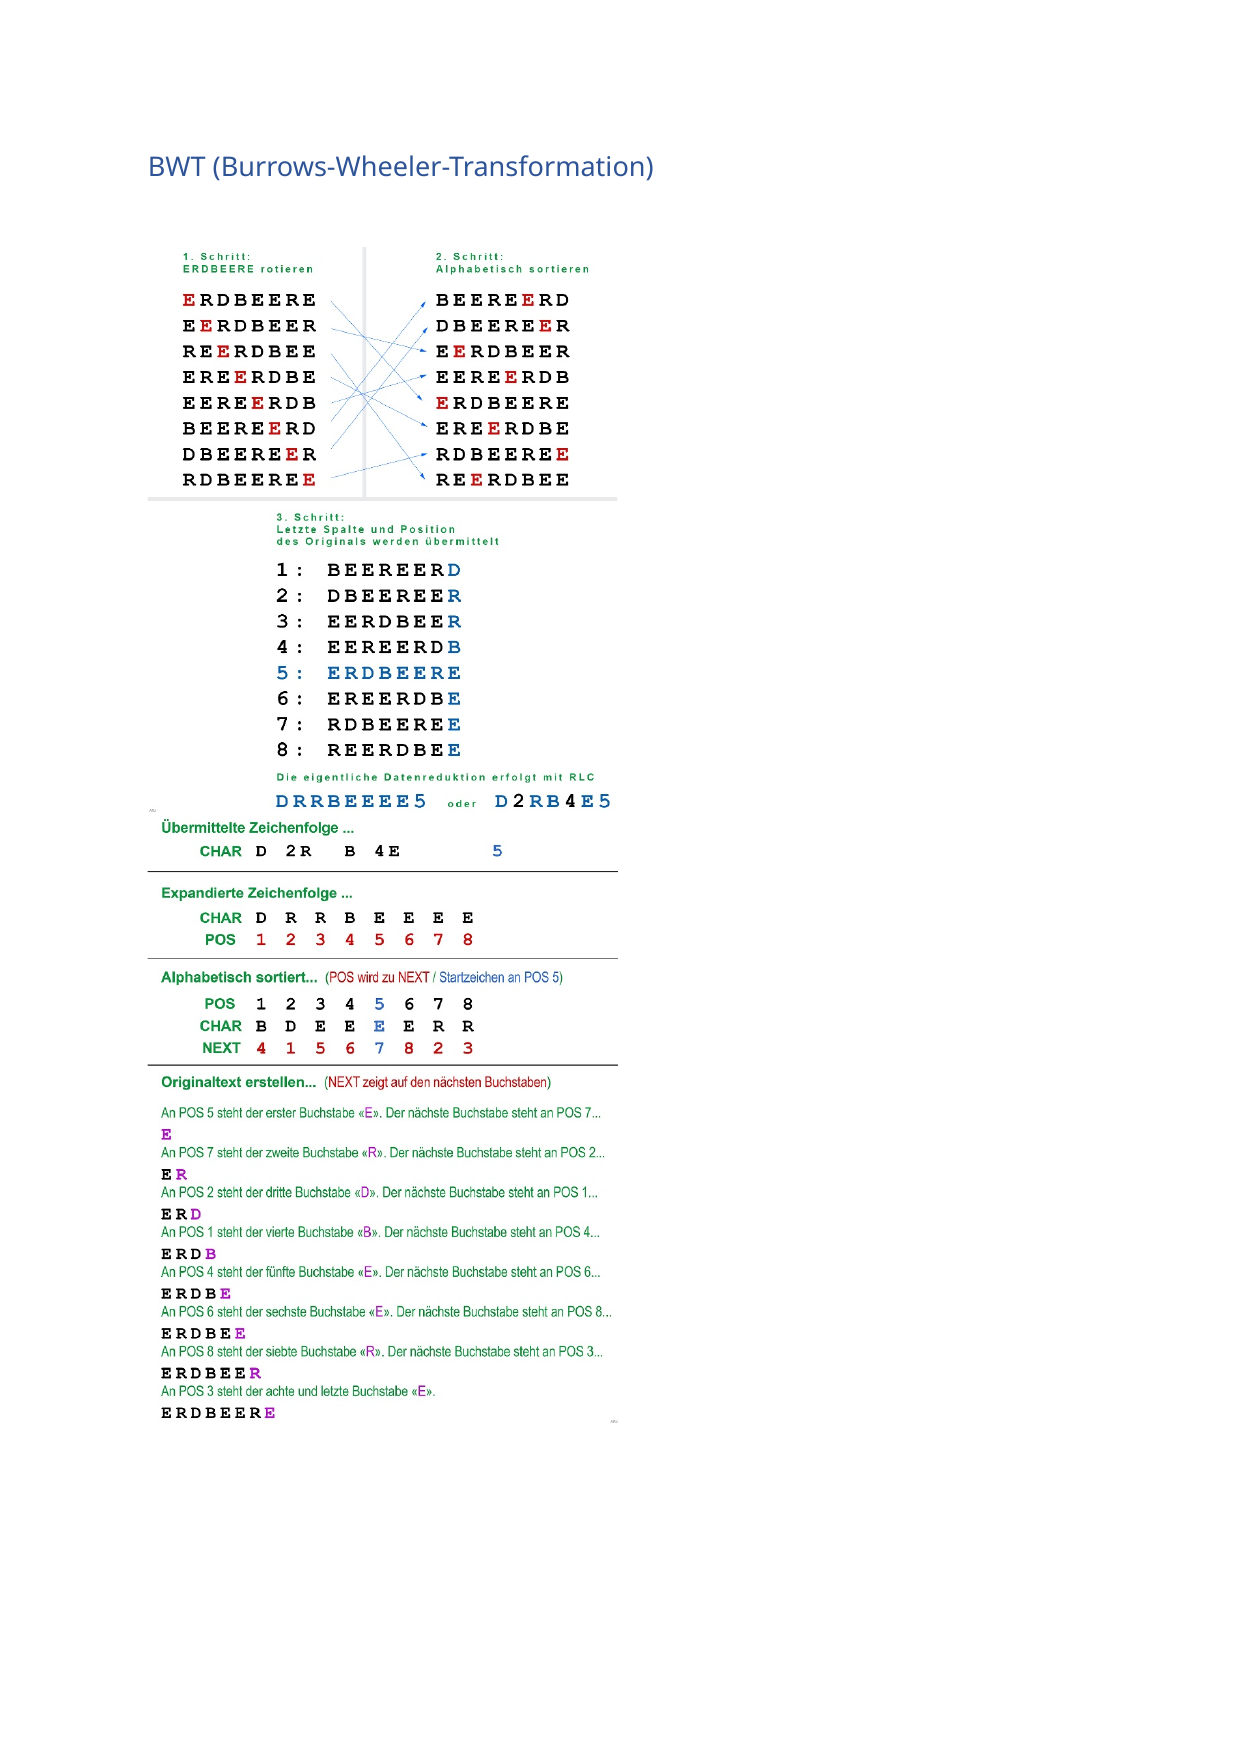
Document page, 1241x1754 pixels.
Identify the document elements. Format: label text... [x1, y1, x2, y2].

subtitle BWT (Burrows-Wheeler-Transformation) [148, 148, 1093, 184]
